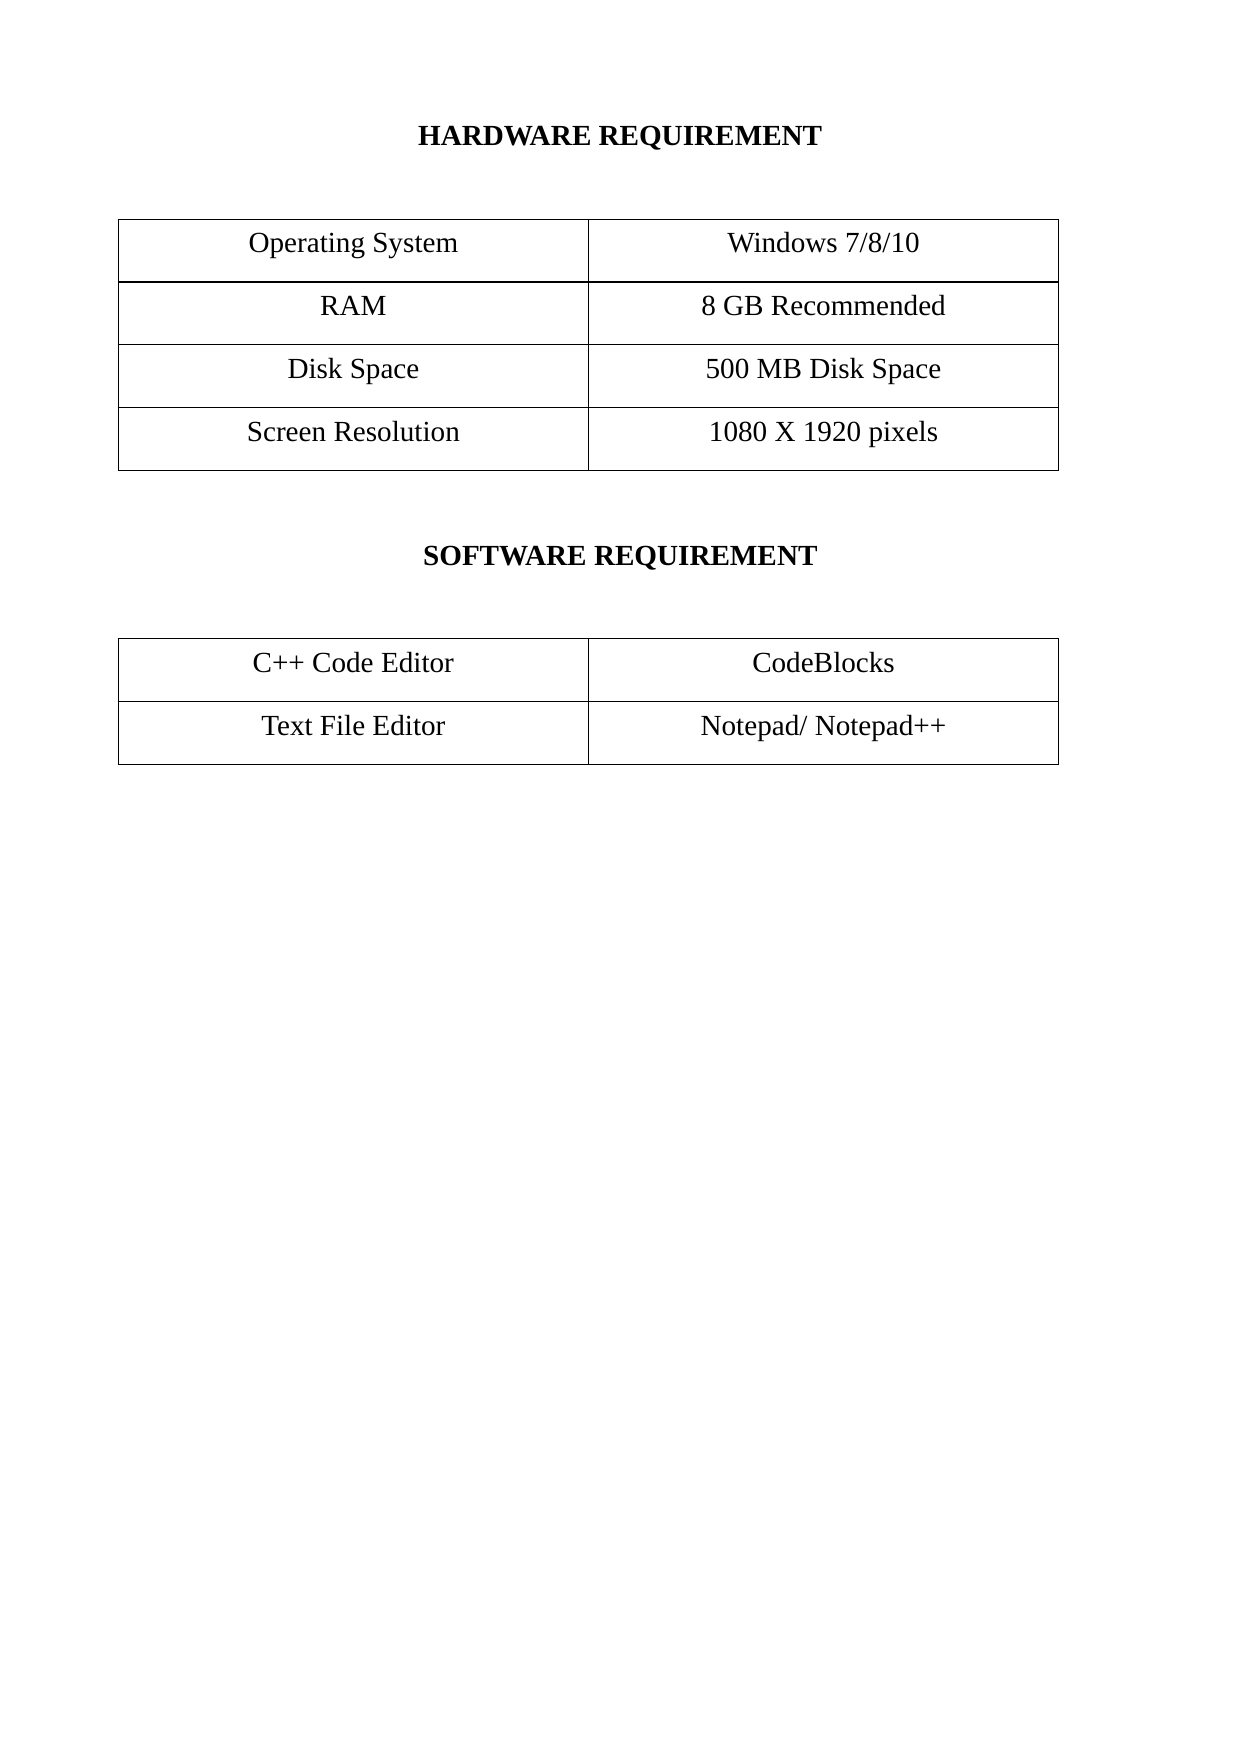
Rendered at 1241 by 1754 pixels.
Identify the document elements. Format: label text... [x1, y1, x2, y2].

table_cell 8 GB Recommended [589, 283, 1058, 344]
text SOFTWARE REQUIREMENT [118, 538, 1122, 571]
table_cell Text File Editor [119, 702, 588, 764]
table_cell 1080 X 1920 pixels [589, 408, 1058, 469]
table_cell Notepad/ Notepad++ [589, 702, 1058, 764]
table_cell RAM [119, 283, 588, 344]
text HARDWARE REQUIREMENT [118, 118, 1122, 152]
table_header CodeBlocks [589, 639, 1058, 701]
table_header Operating System [119, 220, 588, 281]
table_cell Disk Space [119, 345, 588, 407]
table_cell 500 MB Disk Space [589, 345, 1058, 407]
table_header C++ Code Editor [119, 639, 588, 701]
table_cell Screen Resolution [119, 408, 588, 469]
table_header Windows 7/8/10 [589, 220, 1058, 281]
